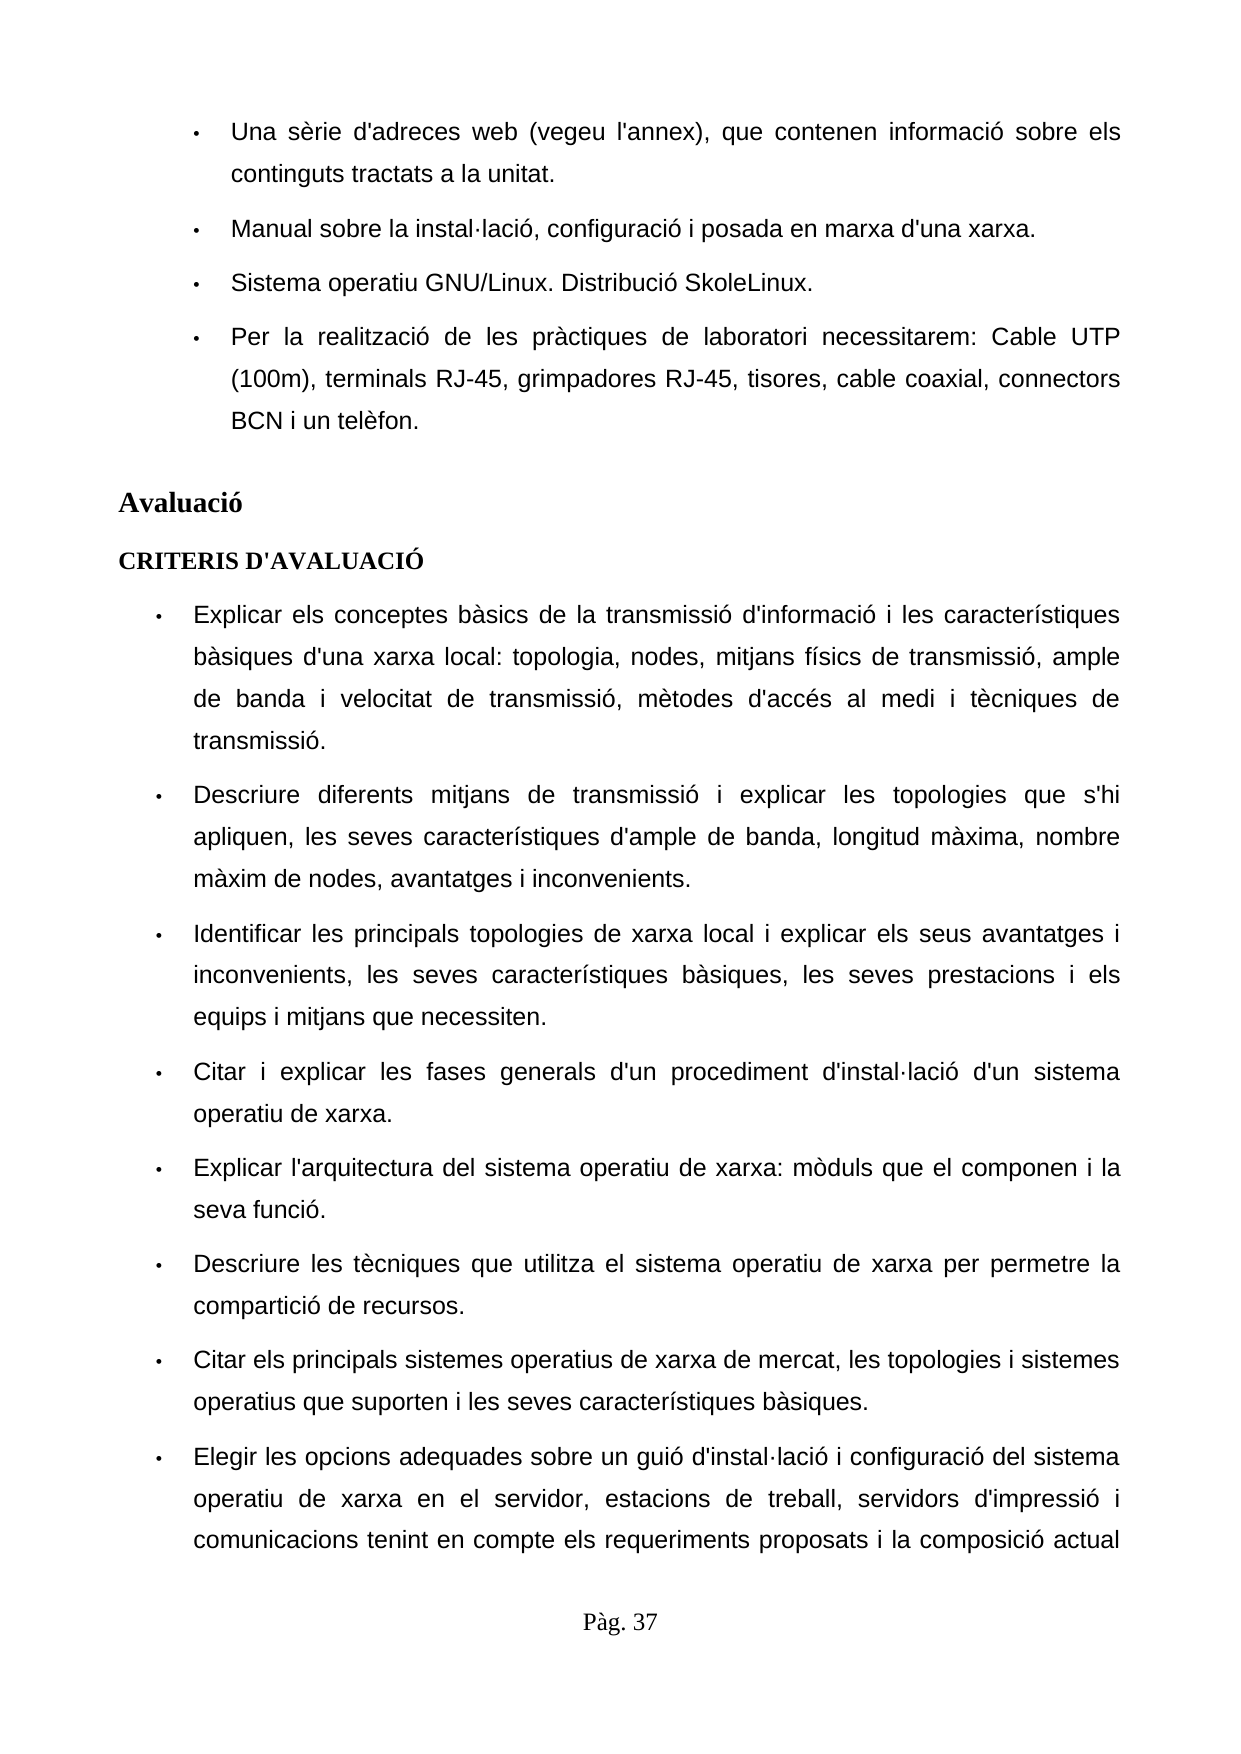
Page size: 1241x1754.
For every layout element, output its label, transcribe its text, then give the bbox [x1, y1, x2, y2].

list Explicar els conceptes bàsics de la transmissió d'informació i les característiques bàsiques d'una xarxa local: topologia, nodes, mitjans físics de transmissió, ample de banda i velocitat de transmissió, mètodes d'accés al medi i tècniques de transmissió. [156, 601, 1122, 755]
list Descriure les tècniques que utilitza el sistema operatiu de xarxa per permetre la compartició de recursos. [156, 1250, 1122, 1320]
subtitle Avaluació [118, 486, 1122, 518]
list Explicar l'arquitectura del sistema operatiu de xarxa: mòduls que el componen i la seva funció. [156, 1154, 1122, 1223]
list Citar els principals sistemes operatius de xarxa de mercat, les topologies i sistemes operatius que suporten i les seves característiques bàsiques. [156, 1346, 1122, 1416]
text CRITERIS D'AVALUACIÓ [118, 547, 1122, 575]
list Manual sobre la instal·lació, configuració i posada en marxa d'una xarxa. [193, 214, 1122, 242]
list Elegir les opcions adequades sobre un guió d'instal·lació i configuració del sistema operatiu de xarxa en el servidor, estacions de treball, servidors d'impressió i comunicacions tenint en compte els requeriments proposats i la composició actual [156, 1442, 1122, 1554]
list Per la realització de les pràctiques de laboratori necessitarem: Cable UTP (100m), terminals RJ-45, grimpadores RJ-45, tisores, cable coaxial, connectors BCN i un telèfon. [193, 323, 1122, 435]
list Citar i explicar les fases generals d'un procediment d'instal·lació d'un sistema operatiu de xarxa. [156, 1057, 1122, 1127]
list Sistema operatiu GNU/Linux. Distribució SkoleLinux. [193, 269, 1122, 297]
list Descriure diferents mitjans de transmissió i explicar les topologies que s'hi apliquen, les seves característiques d'ample de banda, longitud màxima, nombre màxim de nodes, avantatges i inconvenients. [156, 781, 1122, 893]
list Identificar les principals topologies de xarxa local i explicar els seus avantatges i inconvenients, les seves característiques bàsiques, les seves prestacions i els equips i mitjans que necessiten. [156, 919, 1122, 1031]
list Una sèrie d'adreces web (vegeu l'annex), que contenen informació sobre els continguts tractats a la unitat. [193, 118, 1122, 188]
